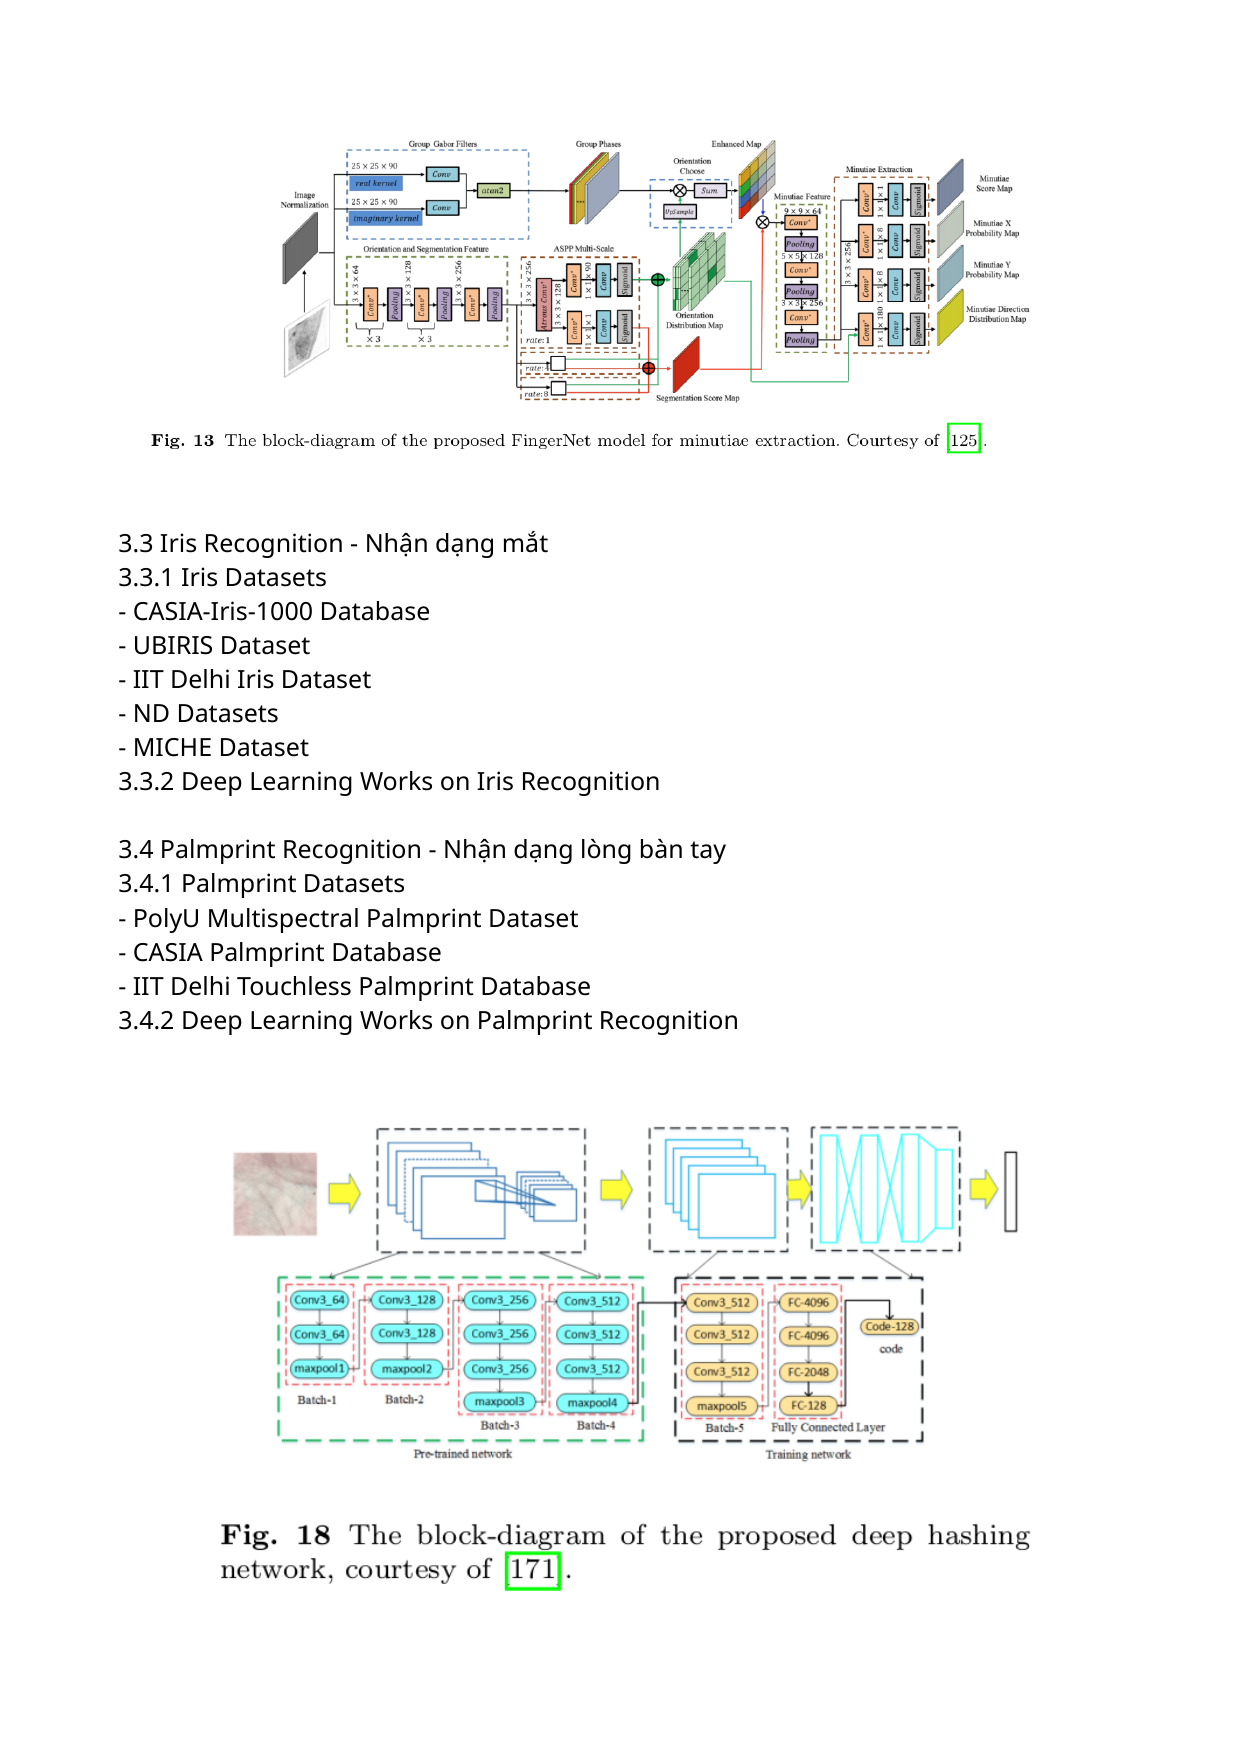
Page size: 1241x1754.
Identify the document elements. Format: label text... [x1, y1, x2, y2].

text 3.3 Iris Recognition - Nhận dạng mắt [118, 526, 1122, 559]
picture [191, 1070, 1050, 1591]
text - CASIA-Iris-1000 Database [118, 594, 1122, 628]
text 3.4 Palmprint Recognition - Nhận dạng lòng bàn tay [118, 832, 1122, 866]
text 3.4.1 Palmprint Datasets [118, 866, 1122, 900]
picture [131, 118, 1109, 458]
text - MICHE Dataset [118, 730, 1122, 764]
text - PolyU Multispectral Palmprint Dataset [118, 900, 1122, 934]
text - CASIA Palmprint Database [118, 934, 1122, 968]
text - IIT Delhi Iris Dataset [118, 662, 1122, 696]
text 3.3.2 Deep Learning Works on Iris Recognition [118, 764, 1122, 798]
text - ND Datasets [118, 696, 1122, 730]
text - UBIRIS Dataset [118, 628, 1122, 662]
text 3.3.1 Iris Datasets [118, 559, 1122, 594]
text - IIT Delhi Touchless Palmprint Database [118, 968, 1122, 1002]
text 3.4.2 Deep Learning Works on Palmprint Recognition [118, 1002, 1122, 1036]
